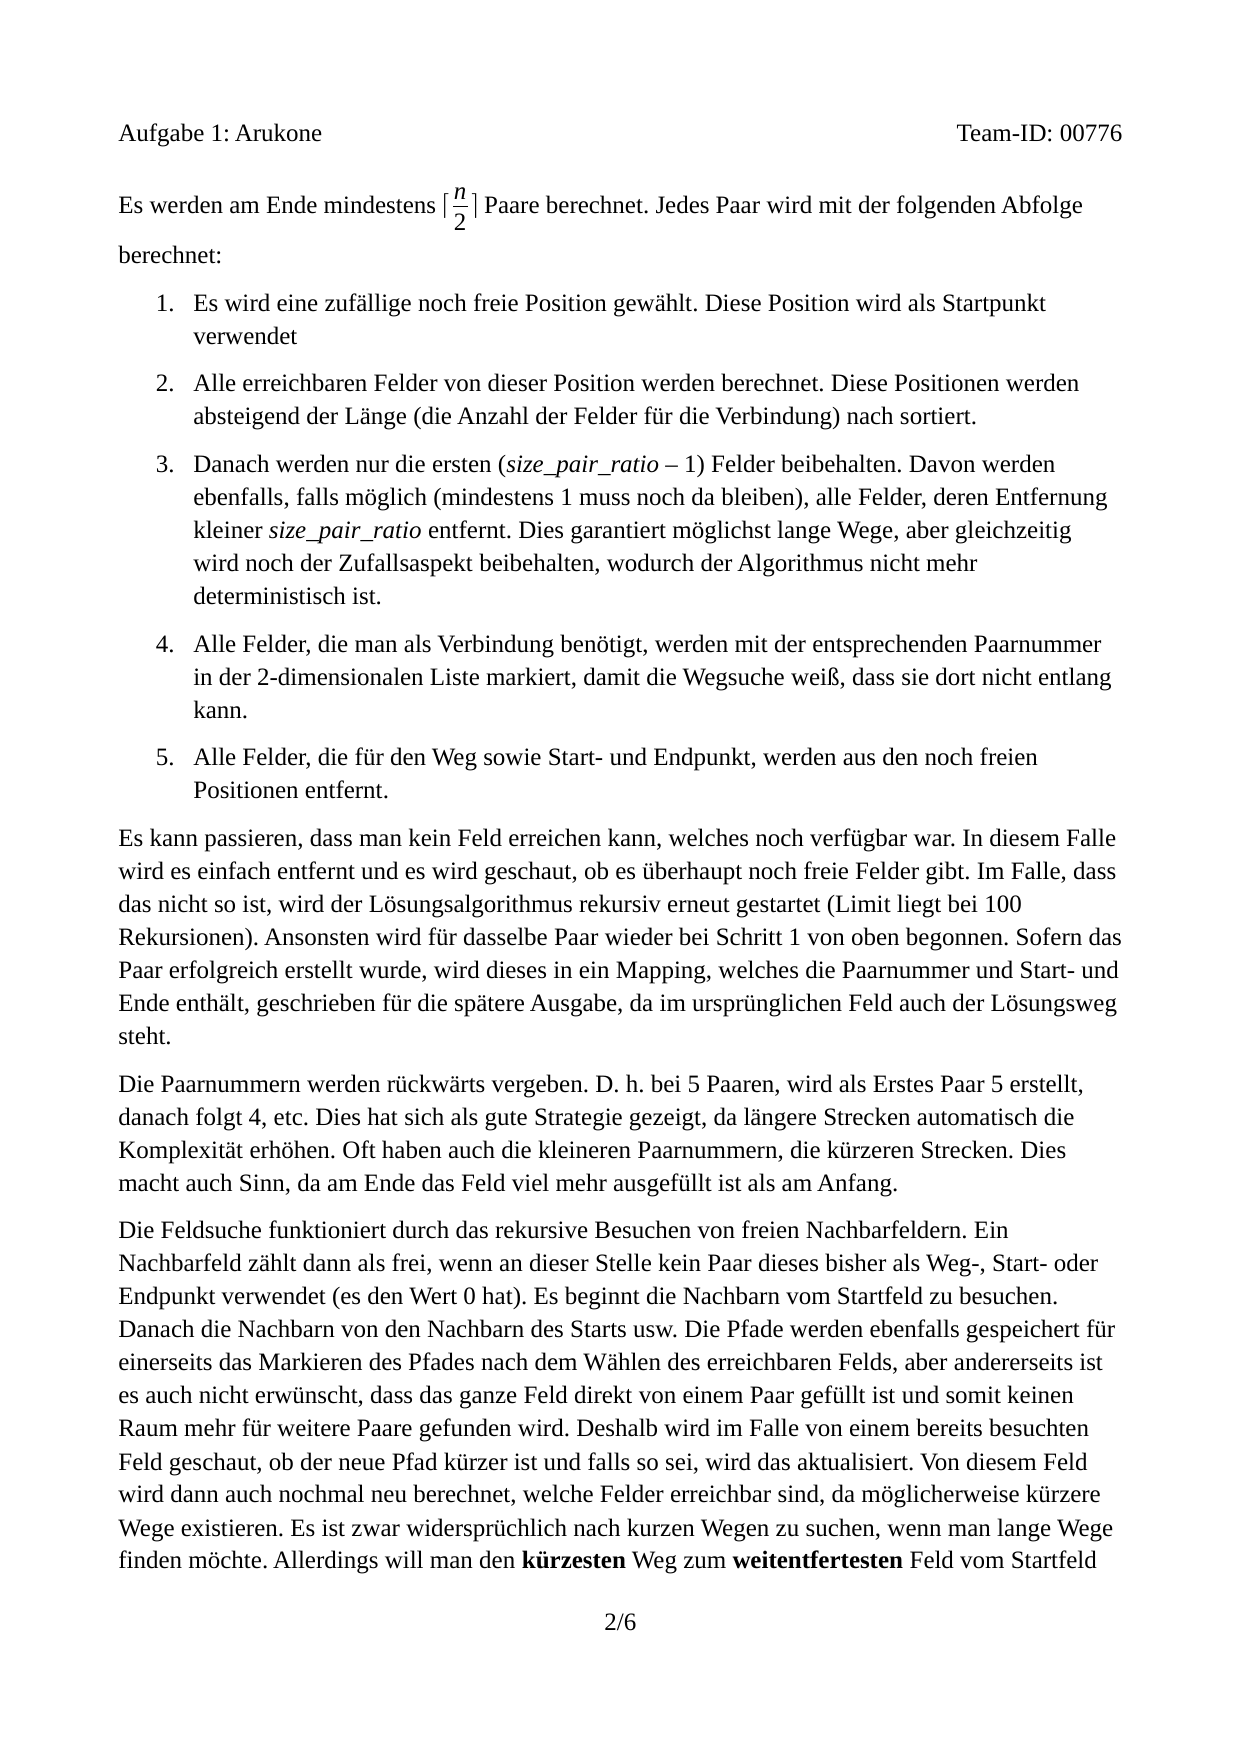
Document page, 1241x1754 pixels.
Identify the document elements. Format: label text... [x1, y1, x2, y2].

list Alle Felder, die für den Weg sowie Start- und Endpunkt, werden aus den noch freien Positionen entfernt. [156, 742, 1122, 804]
text Es kann passieren, dass man kein Feld erreichen kann, welches noch verfügbar war. In diesem Falle wird es einfach entfernt und es wird geschaut, ob es überhaupt noch freie Felder gibt. Im Falle, dass das nicht so ist, wird der Lösungsalgorithmus rekursiv erneut gestartet (Limit liegt bei 100 Rekursionen). Ansonsten wird für dasselbe Paar wieder bei Schritt 1 von oben begonnen. Sofern das Paar erfolgreich erstellt wurde, wird dieses in ein Mapping, welches die Paarnummer und Start- und Ende enthält, geschrieben für die spätere Ausgabe, da im ursprünglichen Feld auch der Lösungsweg steht. [118, 823, 1122, 1050]
text Die Feldsuche funktioniert durch das rekursive Besuchen von freien Nachbarfeldern. Ein Nachbarfeld zählt dann als frei, wenn an dieser Stelle kein Paar dieses bisher als Weg-, Start- oder Endpunkt verwendet (es den Wert 0 hat). Es beginnt die Nachbarn vom Startfeld zu besuchen. Danach die Nachbarn von den Nachbarn des Starts usw. Die Pfade werden ebenfalls gespeichert für einerseits das Markieren des Pfades nach dem Wählen des erreichbaren Felds, aber andererseits ist es auch nicht erwünscht, dass das ganze Feld direkt von einem Paar gefüllt ist und somit keinen Raum mehr für weitere Paare gefunden wird. Deshalb wird im Falle von einem bereits besuchten Feld geschaut, ob der neue Pfad kürzer ist und falls so sei, wird das aktualisiert. Von diesem Feld wird dann auch nochmal neu berechnet, welche Felder erreichbar sind, da möglicherweise kürzere Wege existieren. Es ist zwar widersprüchlich nach kurzen Wegen zu suchen, wenn man lange Wege finden möchte. Allerdings will man den kürzesten Weg zum weitentfertesten Feld vom Startfeld [118, 1215, 1122, 1574]
text Die Paarnummern werden rückwärts vergeben. D. h. bei 5 Paaren, wird als Erstes Paar 5 erstellt, danach folgt 4, etc. Dies hat sich als gute Strategie gezeigt, da längere Strecken automatisch die Komplexität erhöhen. Oft haben auch die kleineren Paarnummern, die kürzeren Strecken. Dies macht auch Sinn, da am Ende das Feld viel mehr ausgefüllt ist als am Anfang. [118, 1069, 1122, 1197]
list Danach werden nur die ersten (size_pair_ratio – 1) Felder beibehalten. Davon werden ebenfalls, falls möglich (mindestens 1 muss noch da bleiben), alle Felder, deren Entfernung kleiner size_pair_ratio entfernt. Dies garantiert möglichst lange Wege, aber gleichzeitig wird noch der Zufallsaspekt beibehalten, wodurch der Algorithmus nicht mehr deterministisch ist. [156, 449, 1122, 610]
text Es werden am Ende mindestens Paare berechnet. Jedes Paar wird mit der folgenden Abfolge berechnet: [118, 177, 1122, 269]
list Es wird eine zufällige noch freie Position gewählt. Diese Position wird als Startpunkt verwendet [156, 288, 1122, 349]
list Alle erreichbaren Felder von dieser Position werden berechnet. Diese Positionen werden absteigend der Länge (die Anzahl der Felder für die Verbindung) nach sortiert. [156, 368, 1122, 430]
list Alle Felder, die man als Verbindung benötigt, werden mit der entsprechenden Paarnummer in der 2-dimensionalen Liste markiert, damit die Wegsuche weiß, dass sie dort nicht entlang kann. [156, 629, 1122, 723]
